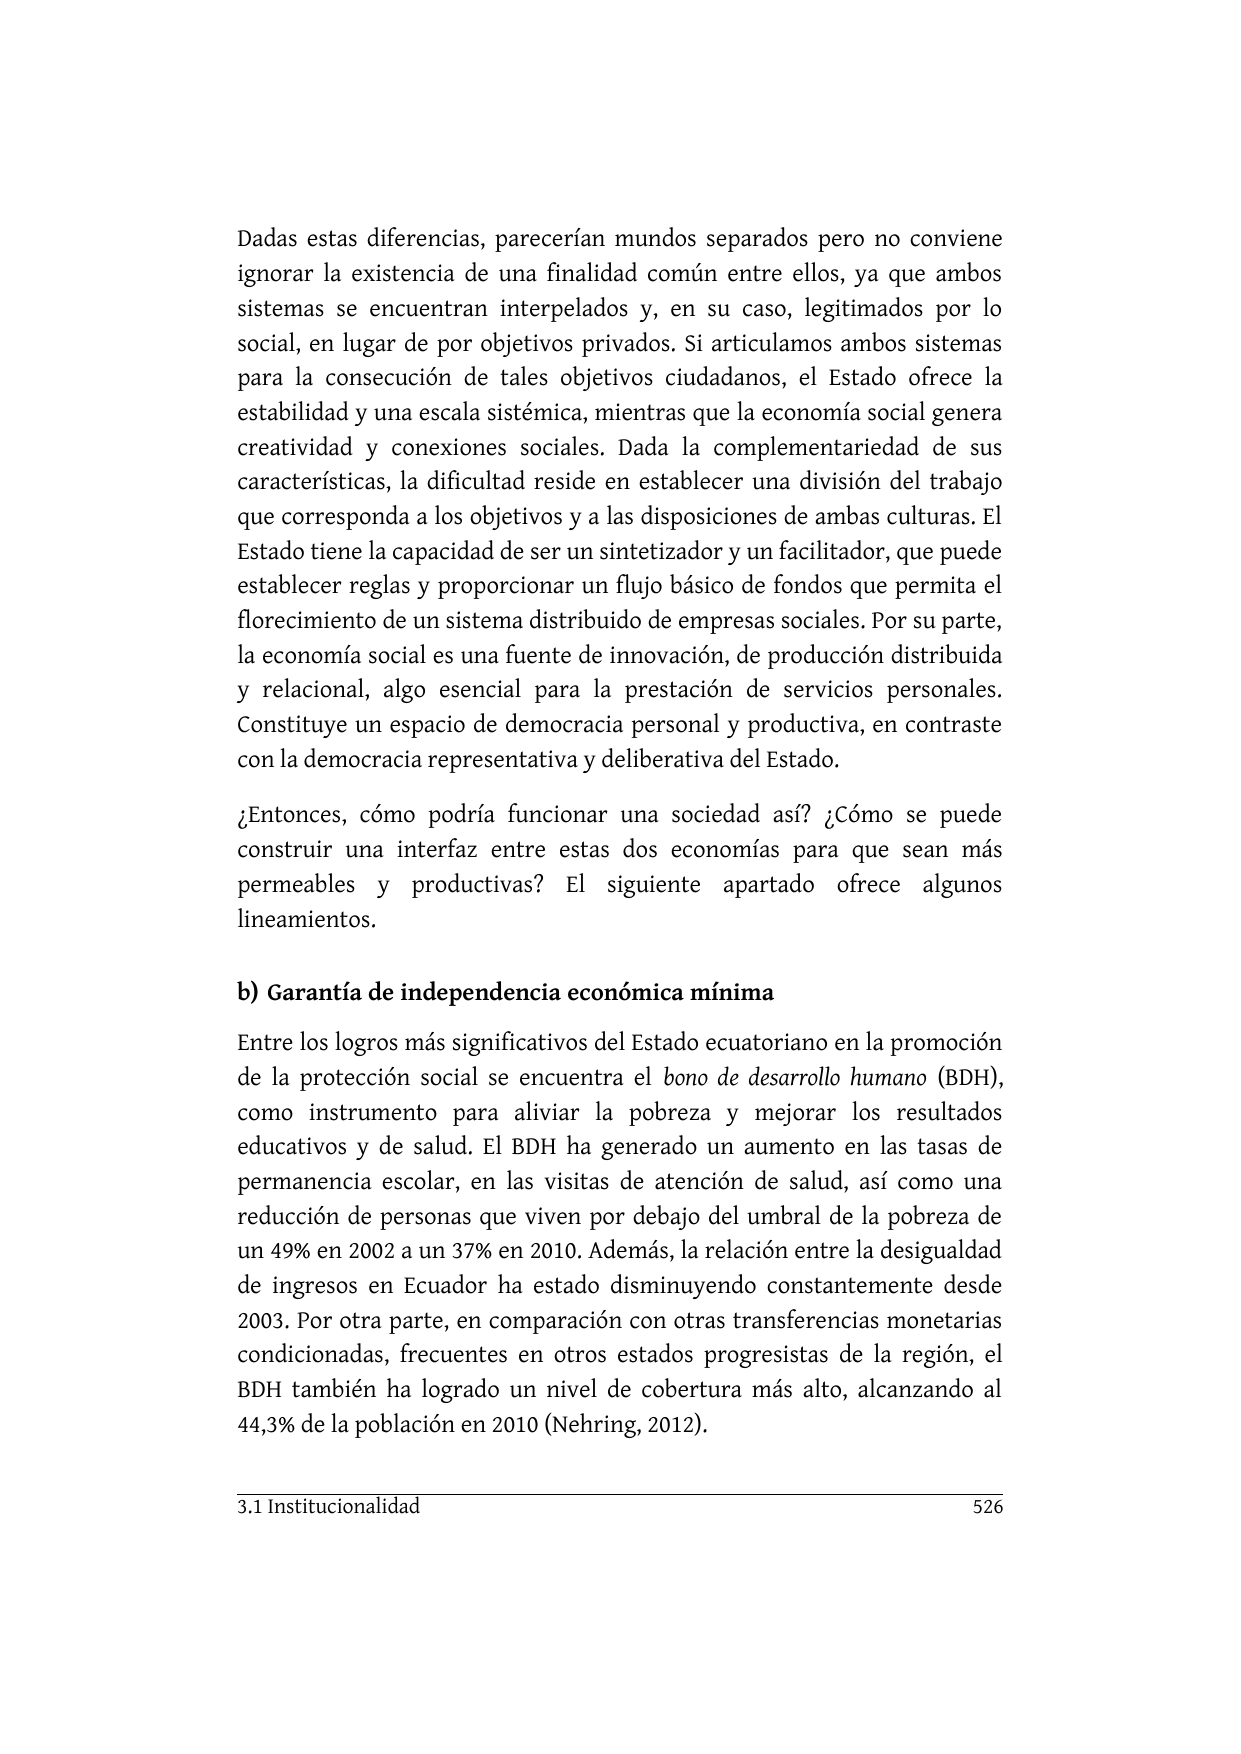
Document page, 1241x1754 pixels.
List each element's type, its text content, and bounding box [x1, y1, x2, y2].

subtitle Garantía de independencia económica mínima [237, 979, 1003, 1008]
text ¿Entonces, cómo podría funcionar una sociedad así? ¿Cómo se puede construir una interfaz entre estas dos economías para que sean más permeables y productivas? El siguiente apartado ofrece algunos lineamientos. [237, 801, 1003, 934]
text Dadas estas diferencias, parecerían mundos separados pero no conviene ignorar la existencia de una finalidad común entre ellos, ya que ambos sistemas se encuentran interpelados y, en su caso, legitimados por lo social, en lugar de por objetivos privados. Si articulamos ambos sistemas para la consecución de tales objetivos ciudadanos, el Estado ofrece la estabilidad y una escala sistémica, mientras que la economía social genera creatividad y conexiones sociales. Dada la complementariedad de sus características, la dificultad reside en establecer una división del trabajo que corresponda a los objetivos y a las disposiciones de ambas culturas. El Estado tiene la capacidad de ser un sintetizador y un facilitador, que puede establecer reglas y proporcionar un flujo básico de fondos que permita el florecimiento de un sistema distribuido de empresas sociales. Por su parte, la economía social es una fuente de innovación, de producción distribuida y relacional, algo esencial para la prestación de servicios personales. Constituye un espacio de democracia personal y productiva, en contraste con la democracia representativa y deliberativa del Estado. [237, 225, 1003, 774]
text Entre los logros más significativos del Estado ecuatoriano en la promoción de la protección social se encuentra el bono de desarrollo humano (BDH), como instrumento para aliviar la pobreza y mejorar los resultados educativos y de salud. El BDH ha generado un aumento en las tasas de permanencia escolar, en las visitas de atención de salud, así como una reducción de personas que viven por debajo del umbral de la pobreza de un 49% en 2002 a un 37% en 2010. Además, la relación entre la desigualdad de ingresos en Ecuador ha estado disminuyendo constantemente desde 2003. Por otra parte, en comparación con otras transferencias monetarias condicionadas, frecuentes en otros estados progresistas de la región, el BDH también ha logrado un nivel de cobertura más alto, alcanzando al 44,3% de la población en 2010 (Nehring, 2012). [237, 1029, 1003, 1439]
